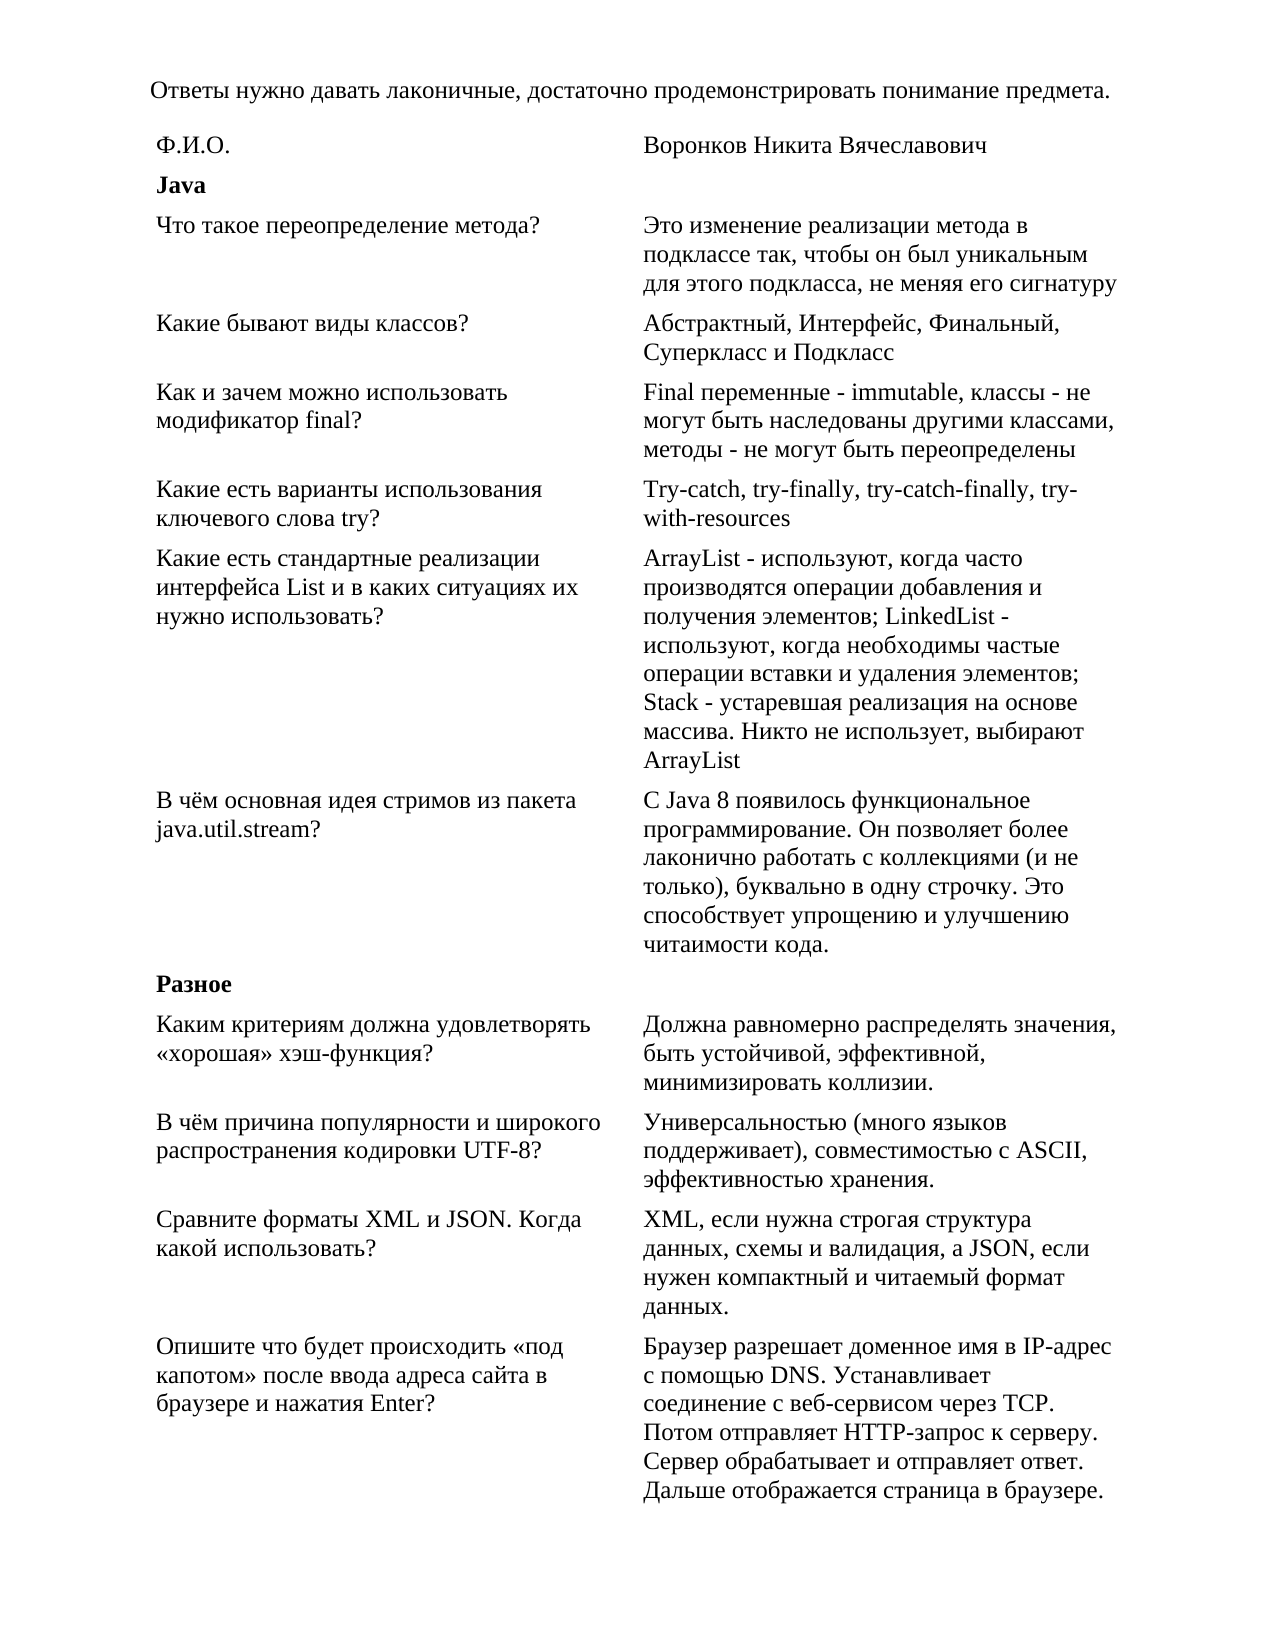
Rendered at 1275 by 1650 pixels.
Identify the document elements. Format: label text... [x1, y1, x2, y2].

table_cell Опишите что будет происходить «под капотом» после ввода адреса сайта в браузере и нажатия Enter? [150, 1325, 637, 1509]
table_cell Это изменение реализации метода в подклассе так, чтобы он был уникальным для этого подкласса, не меняя его сигнатуру [638, 205, 1125, 302]
table_cell Должна равномерно распределять значения, быть устойчивой, эффективной, минимизировать коллизии. [638, 1004, 1125, 1101]
table_cell ArrayList - используют, когда часто производятся операции добавления и получения элементов; LinkedList - используют, когда необходимы частые операции вставки и удаления элементов; Stack - устаревшая реализация на основе массива. Никто не использует, выбирают ArrayList [638, 538, 1125, 779]
table_cell Абстрактный, Интерфейс, Финальный, Суперкласс и Подкласс [638, 302, 1125, 371]
table_cell Какие есть стандартные реализации интерфейса List и в каких ситуациях их нужно использовать? [150, 538, 637, 779]
table_cell XML, если нужна строгая структура данных, схемы и валидация, а JSON, если нужен компактный и читаемый формат данных. [638, 1199, 1125, 1325]
text Ответы нужно давать лаконичные, достаточно продемонстрировать понимание предмета. [150, 75, 1125, 104]
table_cell Какие есть варианты использования ключевого слова try? [150, 469, 637, 538]
table_cell Java [150, 164, 637, 204]
table_cell Сравните форматы XML и JSON. Когда какой использовать? [150, 1199, 637, 1325]
table_cell Универсальностью (много языков поддерживает), совместимостью с ASCII, эффективностью хранения. [638, 1101, 1125, 1199]
table_cell Try-catch, try-finally, try-catch-finally, try-with-resources [638, 469, 1125, 538]
table_header Ф.И.О. [150, 124, 637, 164]
table_cell В чём основная идея стримов из пакета java.util.stream? [150, 779, 637, 963]
table_cell Как и зачем можно использовать модификатор final? [150, 371, 637, 469]
table_cell Разное [150, 963, 637, 1003]
table_cell Какие бывают виды классов? [150, 302, 637, 371]
table_cell В чём причина популярности и широкого распространения кодировки UTF-8? [150, 1101, 637, 1199]
table_cell Final переменные - immutable, классы - не могут быть наследованы другими классами, методы - не могут быть переопределены [638, 371, 1125, 469]
table_cell Браузер разрешает доменное имя в IP-адрес с помощью DNS. Устанавливает соединение с веб-сервисом через TCP. Потом отправляет HTTP-запрос к серверу. Сервер обрабатывает и отправляет ответ. Дальше отображается страница в браузере. [638, 1325, 1125, 1509]
table_cell Каким критериям должна удовлетворять «хорошая» хэш-функция? [150, 1004, 637, 1101]
table_header Воронков Никита Вячеславович [638, 124, 1125, 164]
table_cell Что такое переопределение метода? [150, 205, 637, 302]
table_cell С Java 8 появилось функциональное программирование. Он позволяет более лаконично работать с коллекциями (и не только), буквально в одну строчку. Это способствует упрощению и улучшению читаимости кода. [638, 779, 1125, 963]
